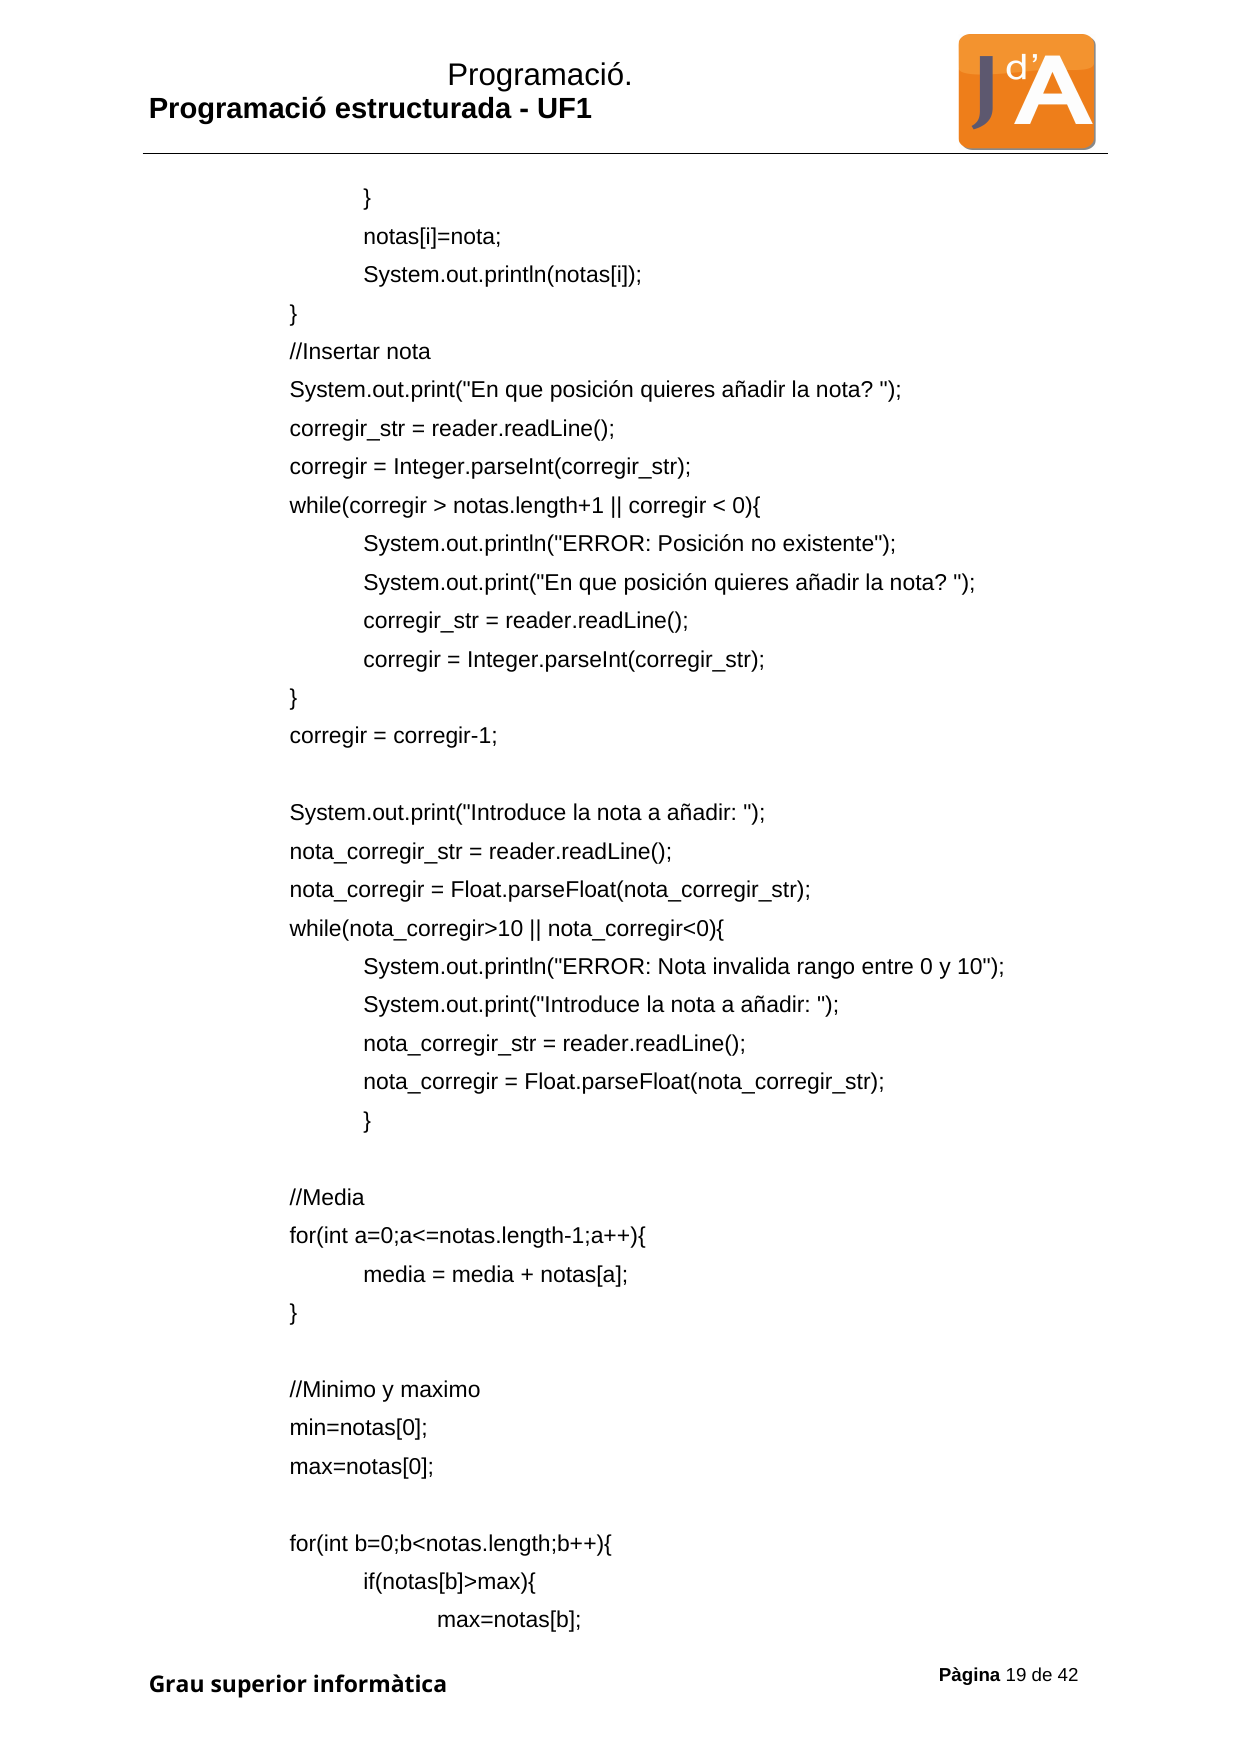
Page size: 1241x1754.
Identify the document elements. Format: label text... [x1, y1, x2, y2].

text nota_corregir = Float.parseFloat(nota_corregir_str); [142, 1069, 1107, 1095]
text corregir = Integer.parseInt(corregir_str); [142, 454, 1107, 480]
text System.out.println("ERROR: Nota invalida rango entre 0 y 10"); [142, 954, 1107, 979]
text corregir = corregir-1; [142, 723, 1107, 749]
text } [142, 685, 1107, 710]
text corregir_str = reader.readLine(); [142, 608, 1107, 633]
text System.out.println("ERROR: Posición no existente"); [142, 531, 1107, 557]
text while(nota_corregir>10 || nota_corregir<0){ [142, 915, 1107, 941]
text notas[i]=nota; [142, 223, 1107, 249]
text } [142, 1300, 1107, 1325]
text nota_corregir_str = reader.readLine(); [142, 1031, 1107, 1056]
text System.out.print("Introduce la nota a añadir: "); [142, 800, 1107, 826]
text corregir_str = reader.readLine(); [142, 416, 1107, 441]
text } [142, 185, 1107, 211]
text for(int a=0;a<=notas.length-1;a++){ [142, 1223, 1107, 1248]
text nota_corregir_str = reader.readLine(); [142, 838, 1107, 864]
text min=notas[0]; [142, 1415, 1107, 1441]
text //Minimo y maximo [142, 1377, 1107, 1402]
text if(notas[b]>max){ [142, 1569, 1107, 1594]
text for(int b=0;b<notas.length;b++){ [142, 1530, 1107, 1556]
text //Insertar nota [142, 339, 1107, 364]
text corregir = Integer.parseInt(corregir_str); [142, 646, 1107, 672]
text System.out.print("Introduce la nota a añadir: "); [142, 992, 1107, 1018]
text max=notas[b]; [142, 1607, 1107, 1633]
text } [142, 1107, 1107, 1133]
text max=notas[0]; [142, 1453, 1107, 1479]
text System.out.println(notas[i]); [142, 262, 1107, 287]
text } [142, 300, 1107, 326]
text nota_corregir = Float.parseFloat(nota_corregir_str); [142, 877, 1107, 902]
text System.out.print("En que posición quieres añadir la nota? "); [142, 569, 1107, 595]
text System.out.print("En que posición quieres añadir la nota? "); [142, 377, 1107, 403]
text //Media [142, 1184, 1107, 1210]
picture [958, 34, 1096, 150]
text while(corregir > notas.length+1 || corregir < 0){ [142, 492, 1107, 518]
text media = media + notas[a]; [142, 1261, 1107, 1287]
